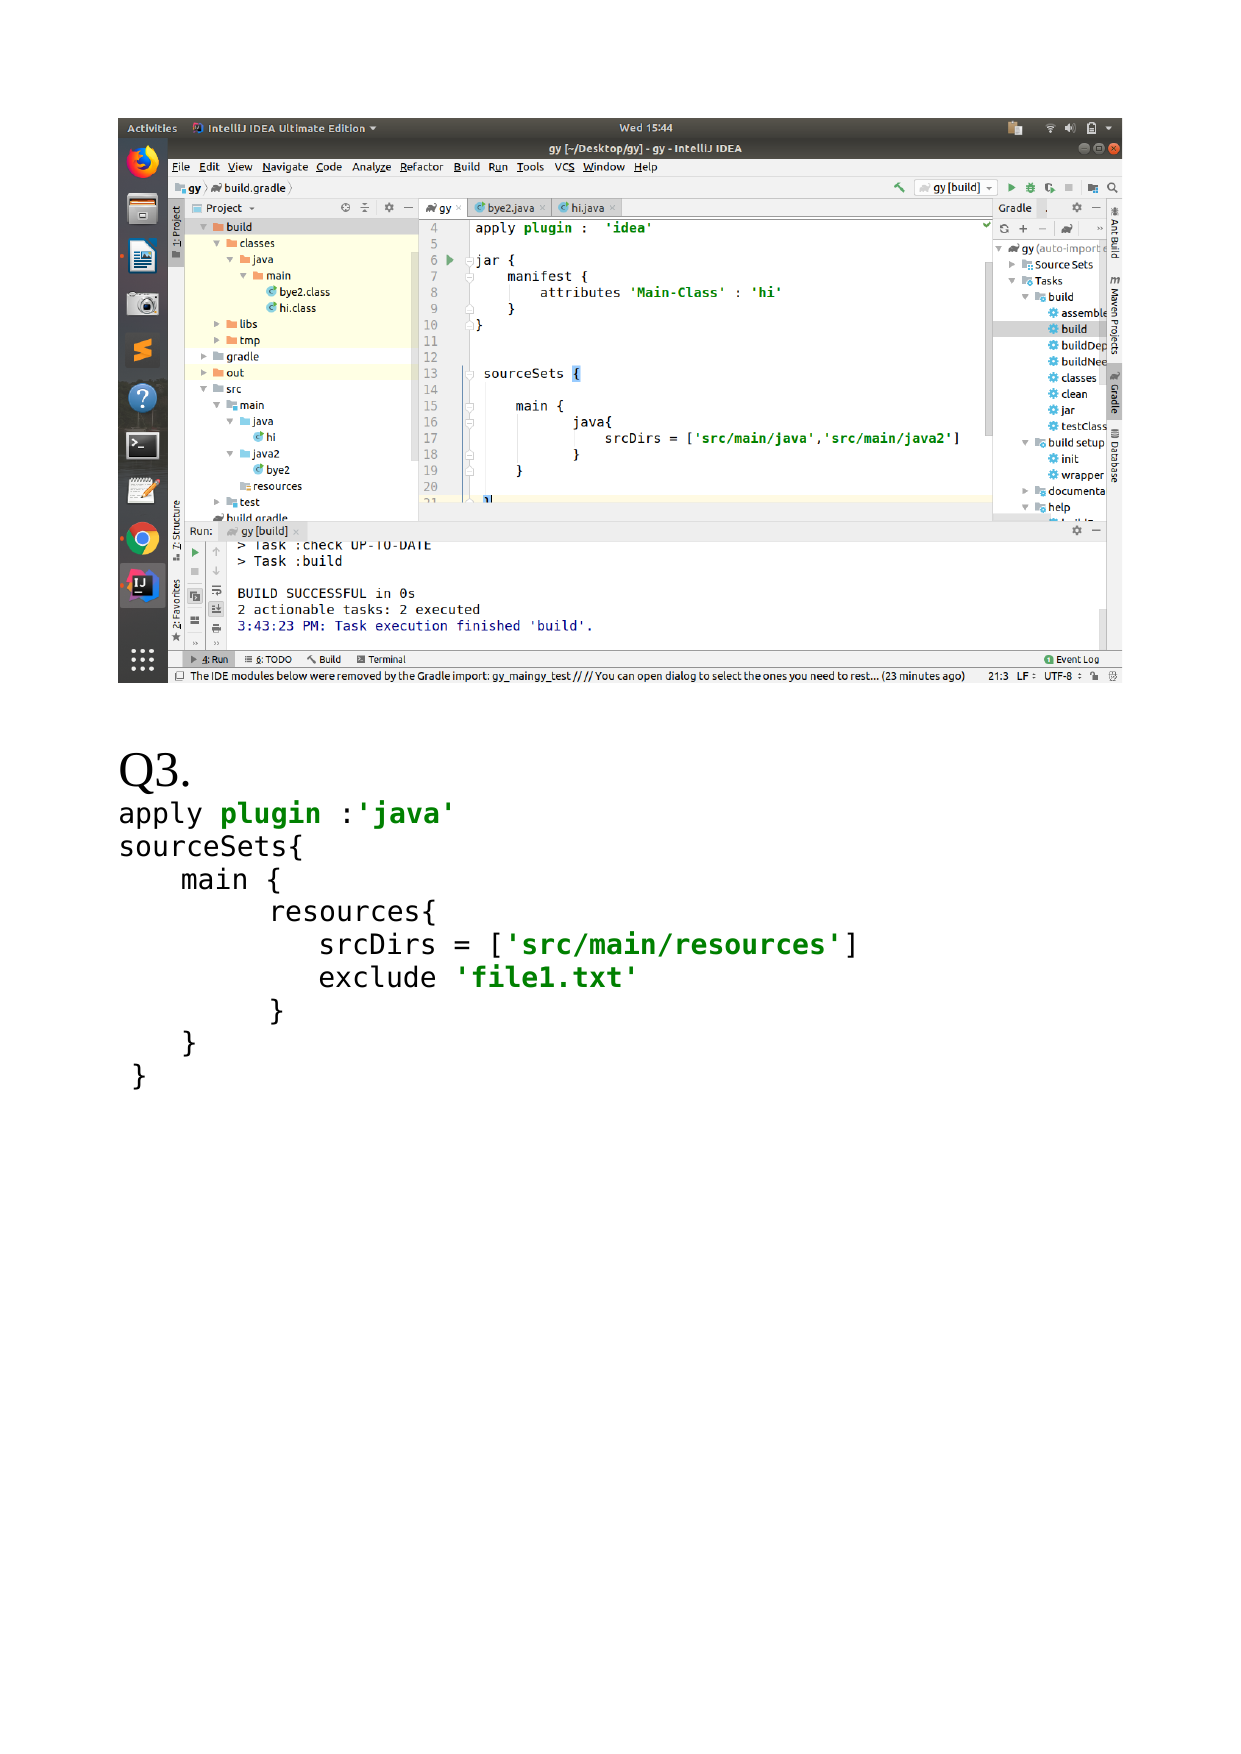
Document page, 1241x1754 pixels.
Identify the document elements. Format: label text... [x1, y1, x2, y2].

text apply plugin :'java' [118, 797, 1122, 830]
text Q3. [118, 740, 1122, 797]
text } [118, 1059, 1122, 1092]
text resources{ [118, 896, 1122, 928]
text main { [118, 863, 1122, 896]
text } [118, 994, 1122, 1026]
picture [118, 118, 1123, 683]
text exclude 'file1.txt' [118, 961, 1122, 994]
text } [118, 1026, 1122, 1059]
text sourceSets{ [118, 830, 1122, 863]
text srcDirs = ['src/main/resources'] [118, 928, 1122, 961]
